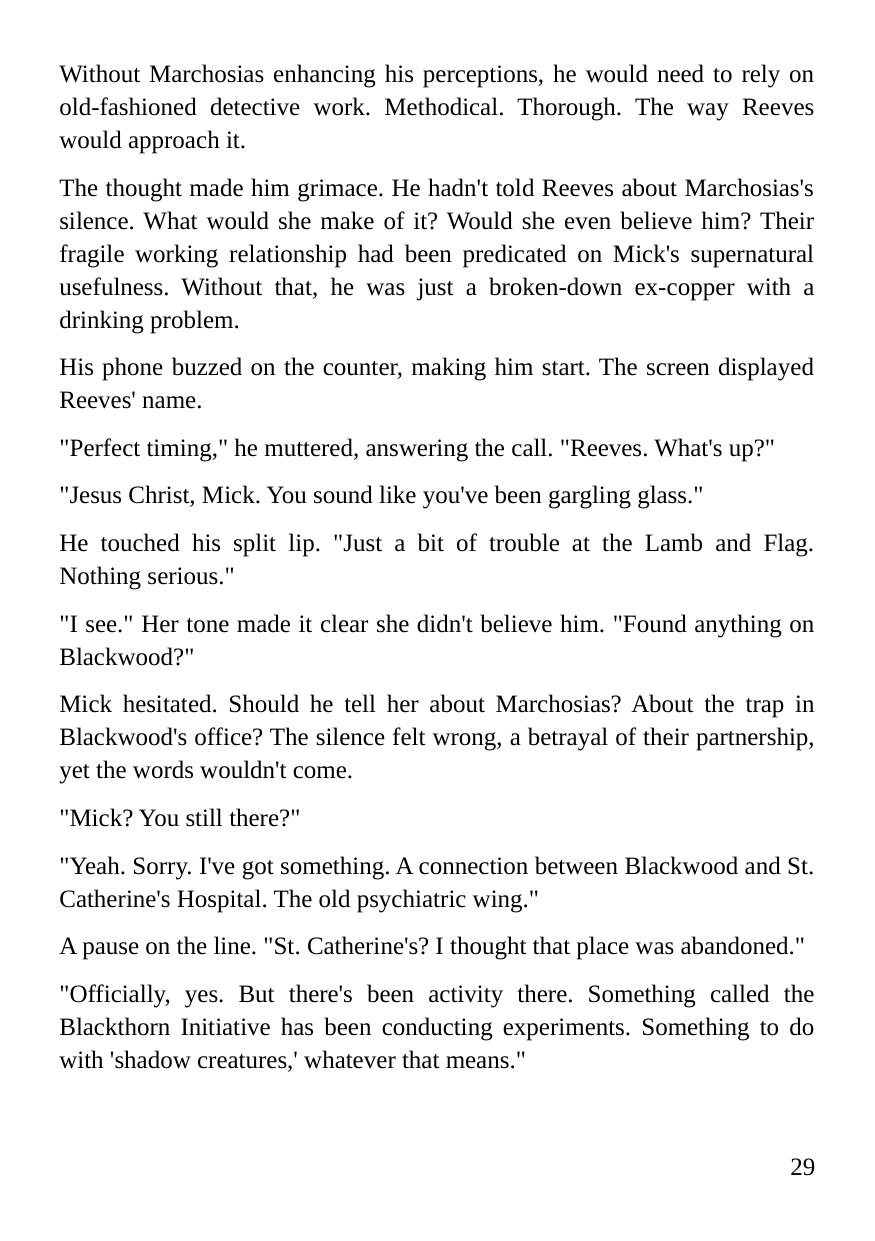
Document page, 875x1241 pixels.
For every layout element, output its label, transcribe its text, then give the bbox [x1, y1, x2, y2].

text "Officially, yes. But there's been activity there. Something called the Blackthorn Initiative has been conducting experiments. Something to do with 'shadow creatures,' whatever that means." [59, 979, 815, 1074]
text "I see." Her tone made it clear she didn't believe him. "Found anything on Blackwood?" [59, 609, 815, 671]
text "Yeah. Sorry. I've got something. A connection between Blackwood and St. Catherine's Hospital. The old psychiatric wing." [59, 851, 815, 912]
text A pause on the line. "St. Catherine's? I thought that place was abandoned." [59, 931, 815, 960]
text The thought made him grimace. He hadn't told Reeves about Marchosias's silence. What would she make of it? Would she even believe him? Their fragile working relationship had been predicated on Mick's supernatural usefulness. Without that, he was just a broken-down ex-copper with a drinking problem. [59, 173, 815, 333]
text His phone buzzed on the counter, making him start. The screen displayed Reeves' name. [59, 352, 815, 414]
text "Jesus Christ, Mick. You sound like you've been gargling glass." [59, 481, 815, 509]
text "Mick? You still there?" [59, 803, 815, 832]
text Mick hesitated. Should he tell her about Marchosias? About the trap in Blackwood's office? The silence felt wrong, a betrayal of their partnership, yet the words wouldn't come. [59, 689, 815, 784]
text He touched his split lip. "Just a bit of trouble at the Lamb and Flag. Nothing serious." [59, 528, 815, 590]
text "Perfect timing," he muttered, answering the call. "Reeves. What's up?" [59, 433, 815, 462]
text Without Marchosias enhancing his perceptions, he would need to rely on old-fashioned detective work. Methodical. Thorough. The way Reeves would approach it. [59, 59, 815, 154]
